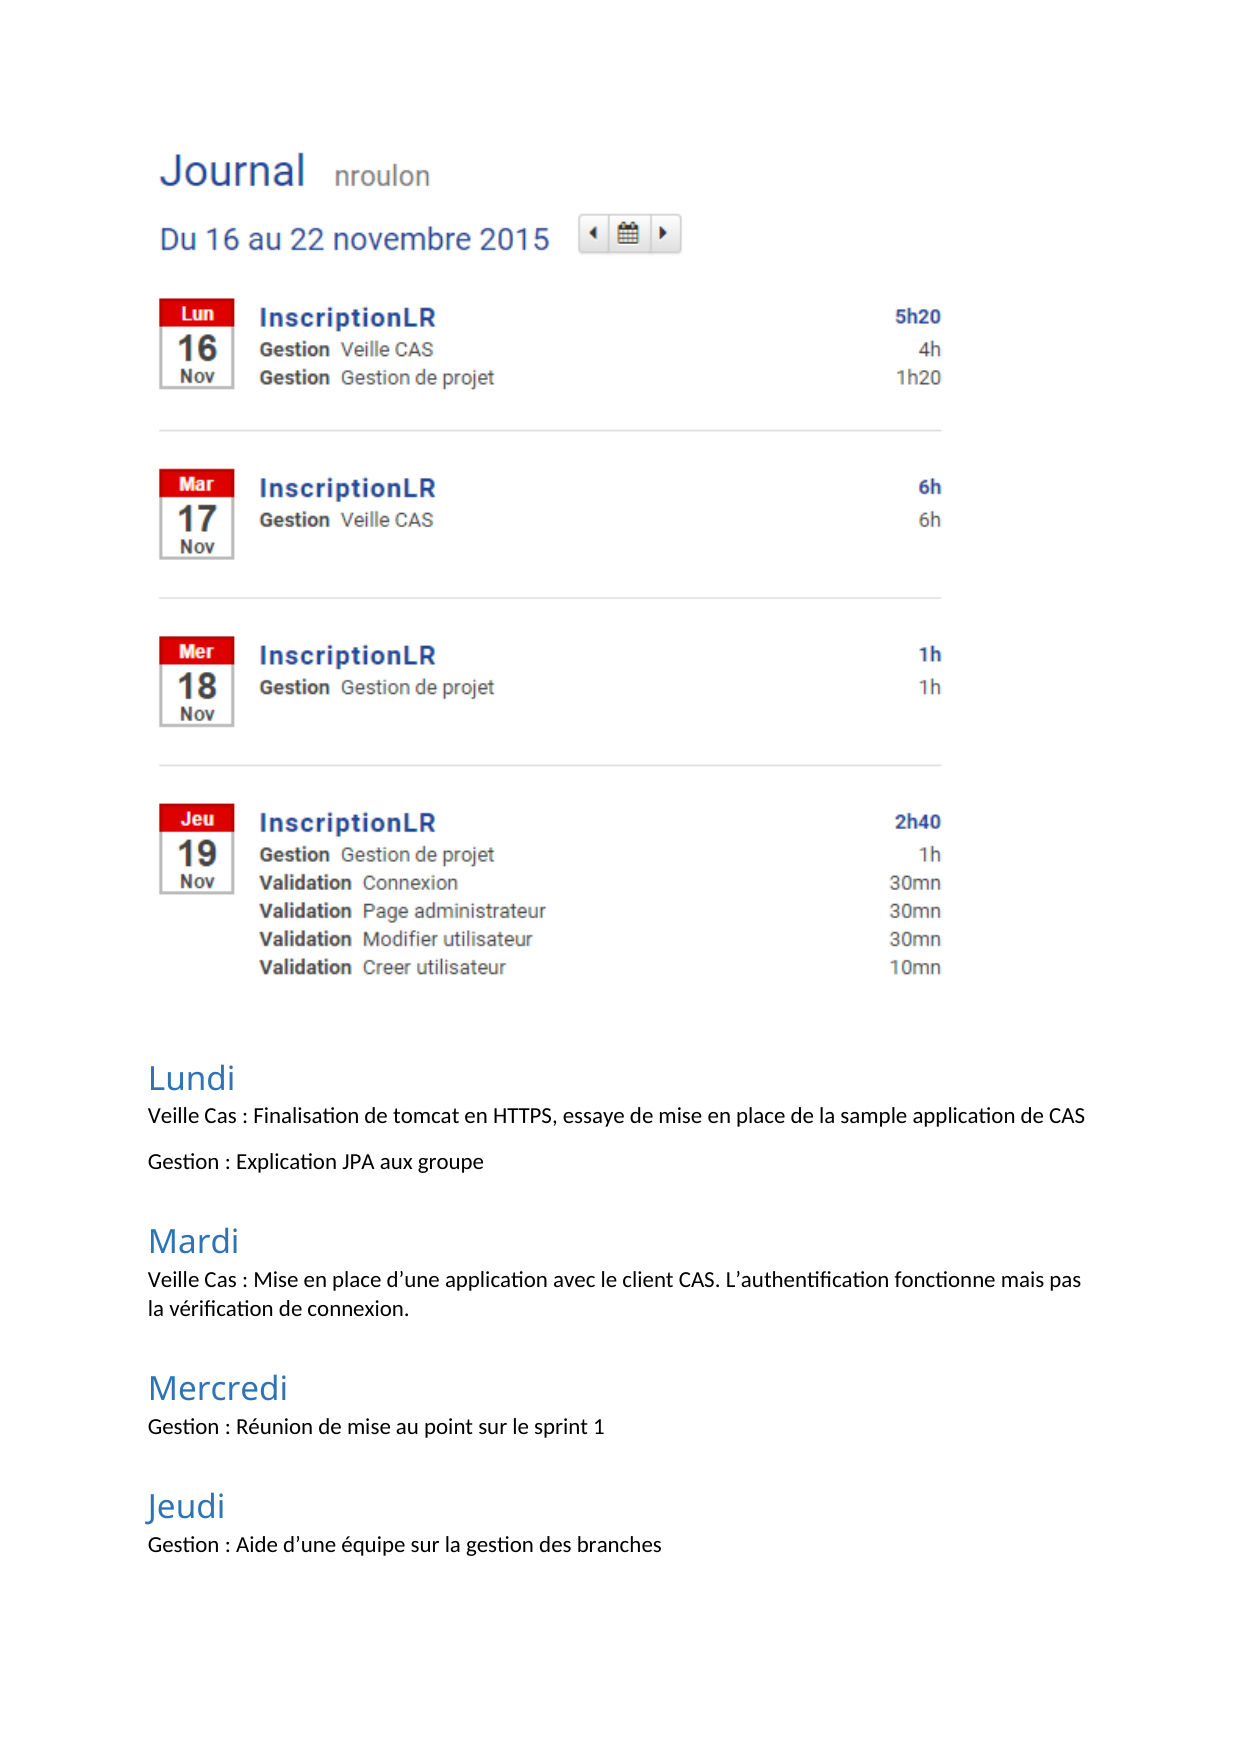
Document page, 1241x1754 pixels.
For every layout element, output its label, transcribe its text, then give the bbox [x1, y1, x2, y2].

text Veille Cas : Mise en place d’une application avec le client CAS. L’authentification fonctionne mais pas la vérification de connexion. [148, 1265, 1093, 1322]
text Gestion : Réunion de mise au point sur le sprint 1 [148, 1412, 1093, 1440]
text Gestion : Explication JPA aux groupe [148, 1147, 1093, 1175]
subtitle Mercredi [148, 1365, 1093, 1410]
subtitle Lundi [148, 1054, 1093, 1100]
subtitle Mardi [148, 1218, 1093, 1263]
text Gestion : Aide d’une équipe sur la gestion des branches [148, 1530, 1093, 1558]
text Veille Cas : Finalisation de tomcat en HTTPS, essaye de mise en place de la sample application de CAS [148, 1102, 1093, 1129]
subtitle Jeudi [148, 1483, 1093, 1528]
